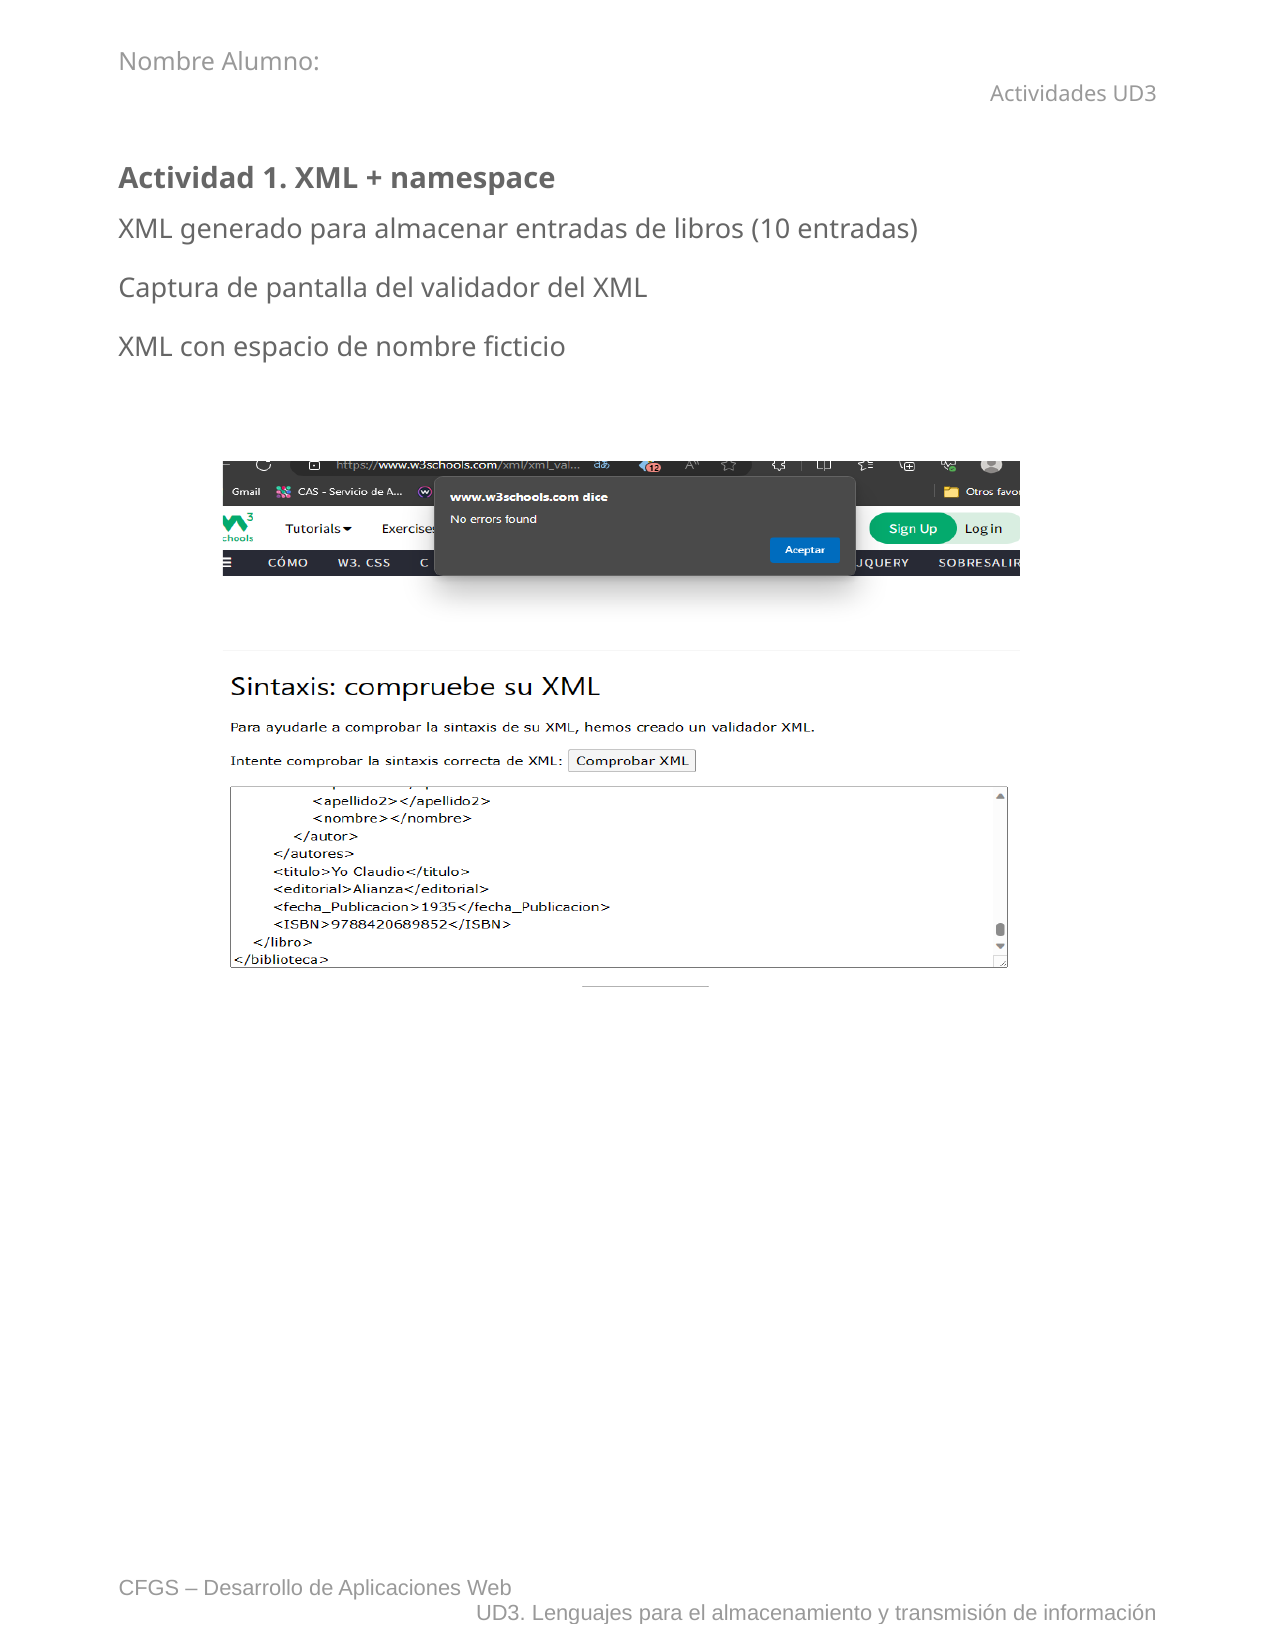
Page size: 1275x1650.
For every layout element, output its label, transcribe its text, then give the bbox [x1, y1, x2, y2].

picture [222, 461, 1020, 987]
subtitle Actividad 1. XML + namespace [118, 158, 1157, 197]
text Captura de pantalla del validador del XML [118, 269, 1157, 306]
text XML generado para almacenar entradas de libros (10 entradas) [118, 210, 1157, 247]
text XML con espacio de nombre ficticio [118, 327, 1157, 364]
